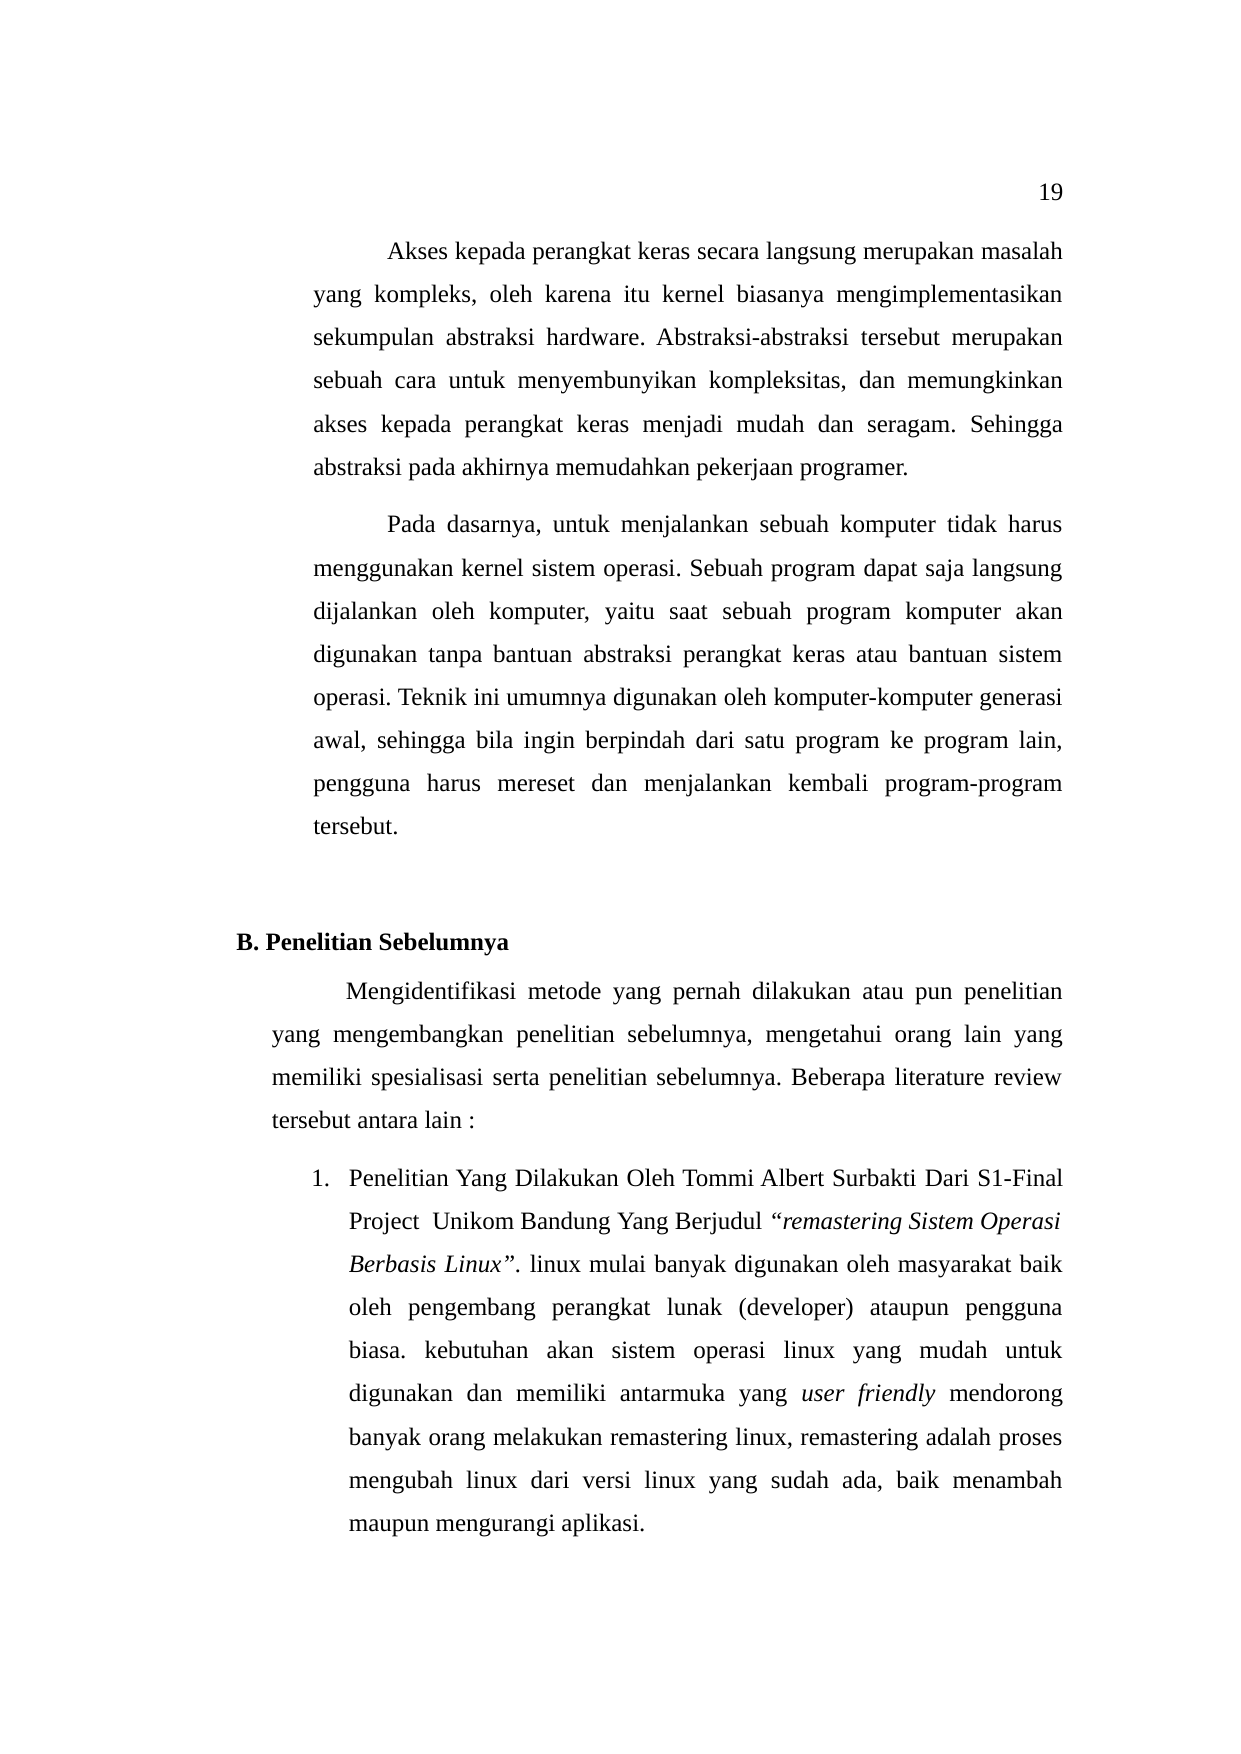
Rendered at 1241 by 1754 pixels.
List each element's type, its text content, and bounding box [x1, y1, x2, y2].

text Pada dasarnya, untuk menjalankan sebuah komputer tidak harus menggunakan kernel sistem operasi. Sebuah program dapat saja langsung dijalankan oleh komputer, yaitu saat sebuah program komputer akan digunakan tanpa bantuan abstraksi perangkat keras atau bantuan sistem operasi. Teknik ini umumnya digunakan oleh komputer-komputer generasi awal, sehingga bila ingin berpindah dari satu program ke program lain, pengguna harus mereset dan menjalankan kembali program-program tersebut. [313, 509, 1063, 840]
text B. Penelitian Sebelumnya [236, 927, 1063, 956]
text Akses kepada perangkat keras secara langsung merupakan masalah yang kompleks, oleh karena itu kernel biasanya mengimplementasikan sekumpulan abstraksi hardware. Abstraksi-abstraksi tersebut merupakan sebuah cara untuk menyembunyikan kompleksitas, dan memungkinkan akses kepada perangkat keras menjadi mudah dan seragam. Sehingga abstraksi pada akhirnya memudahkan pekerjaan programer. [313, 236, 1063, 481]
text Mengidentifikasi metode yang pernah dilakukan atau pun penelitian yang mengembangkan penelitian sebelumnya, mengetahui orang lain yang memiliki spesialisasi serta penelitian sebelumnya. Beberapa literature review tersebut antara lain : [272, 976, 1063, 1134]
list Penelitian Yang Dilakukan Oleh Tommi Albert Surbakti Dari S1-Final Project Unikom Bandung Yang Berjudul “remastering Sistem Operasi Berbasis Linux”. linux mulai banyak digunakan oleh masyarakat baik oleh pengembang perangkat lunak (developer) ataupun pengguna biasa. kebutuhan akan sistem operasi linux yang mudah untuk digunakan dan memiliki antarmuka yang user friendly mendorong banyak orang melakukan remastering linux, remastering adalah proses mengubah linux dari versi linux yang sudah ada, baik menambah maupun mengurangi aplikasi. [311, 1163, 1063, 1537]
